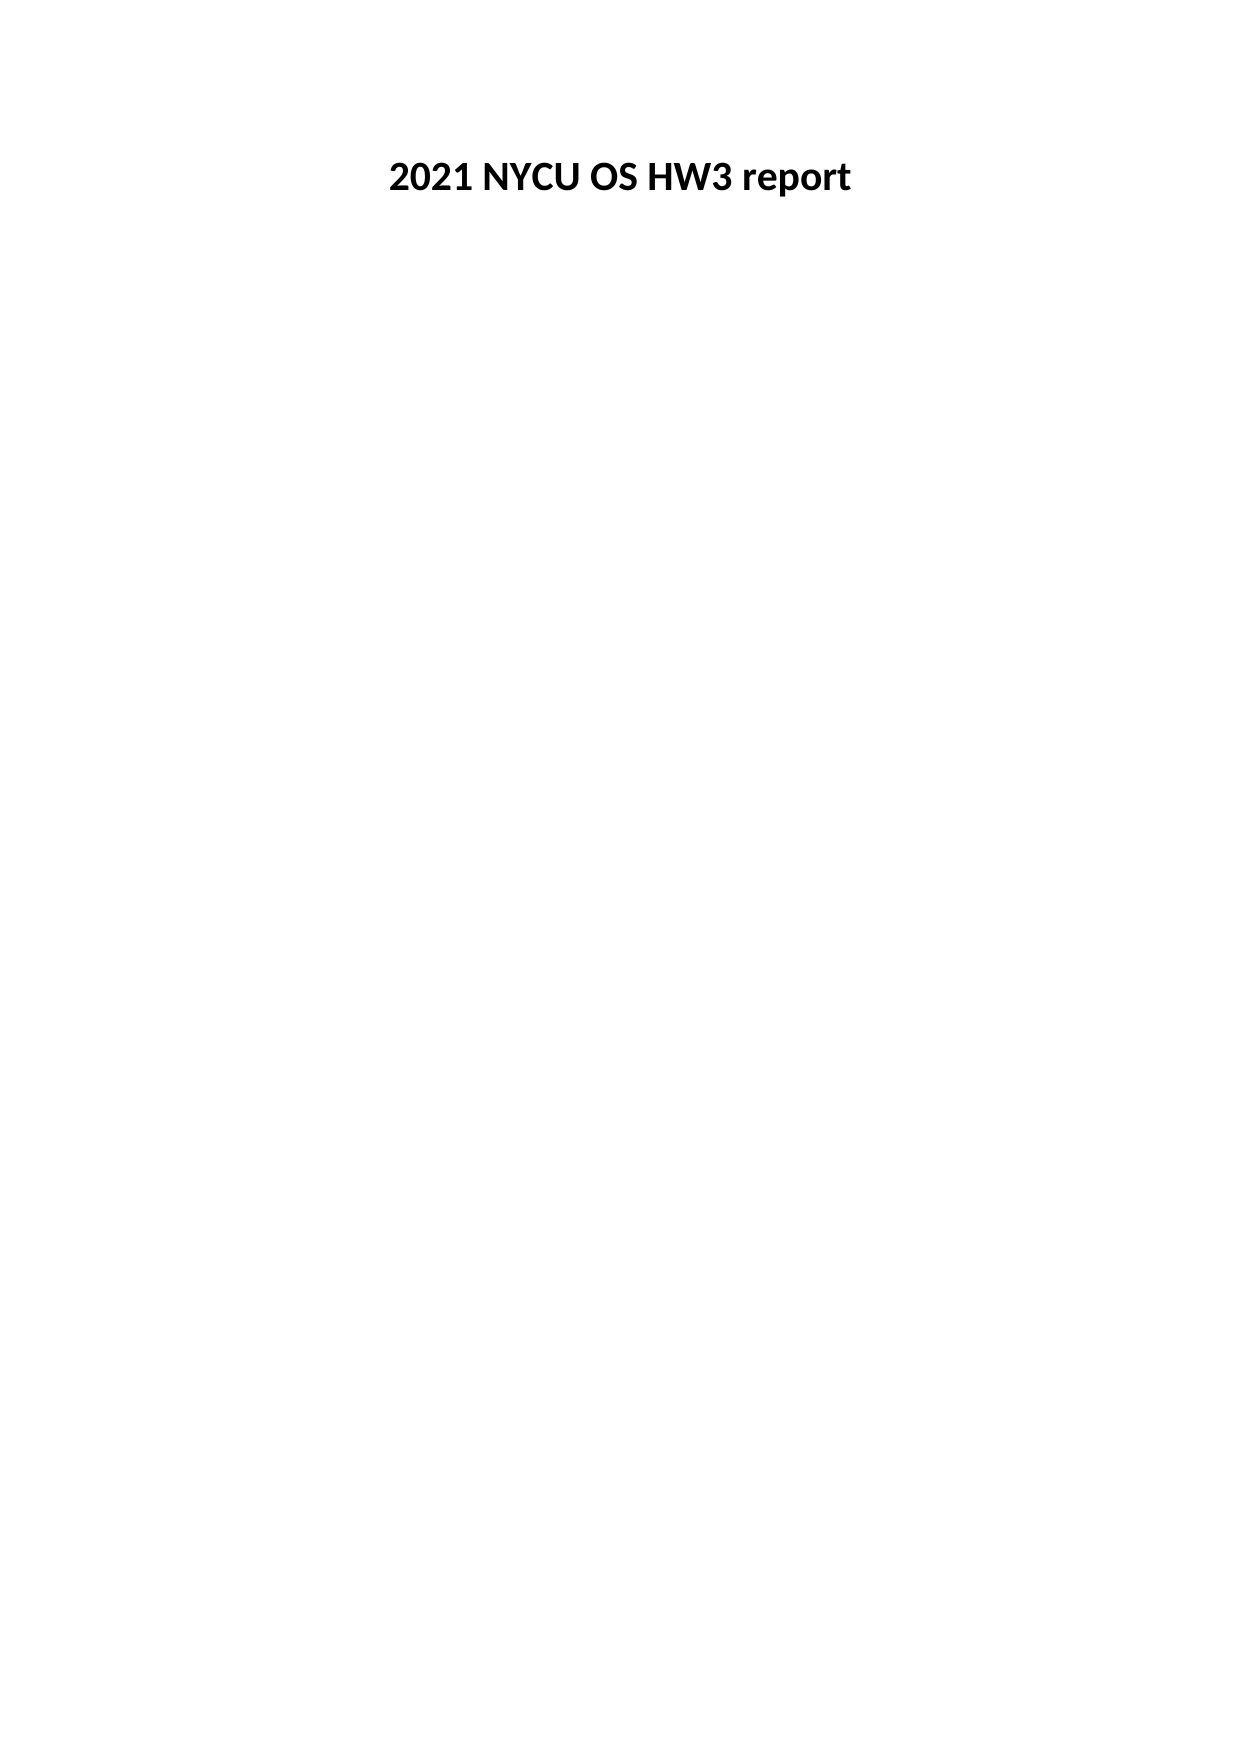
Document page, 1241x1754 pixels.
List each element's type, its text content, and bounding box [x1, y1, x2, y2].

subtitle 2021 NYCU OS HW3 report [150, 150, 1090, 201]
